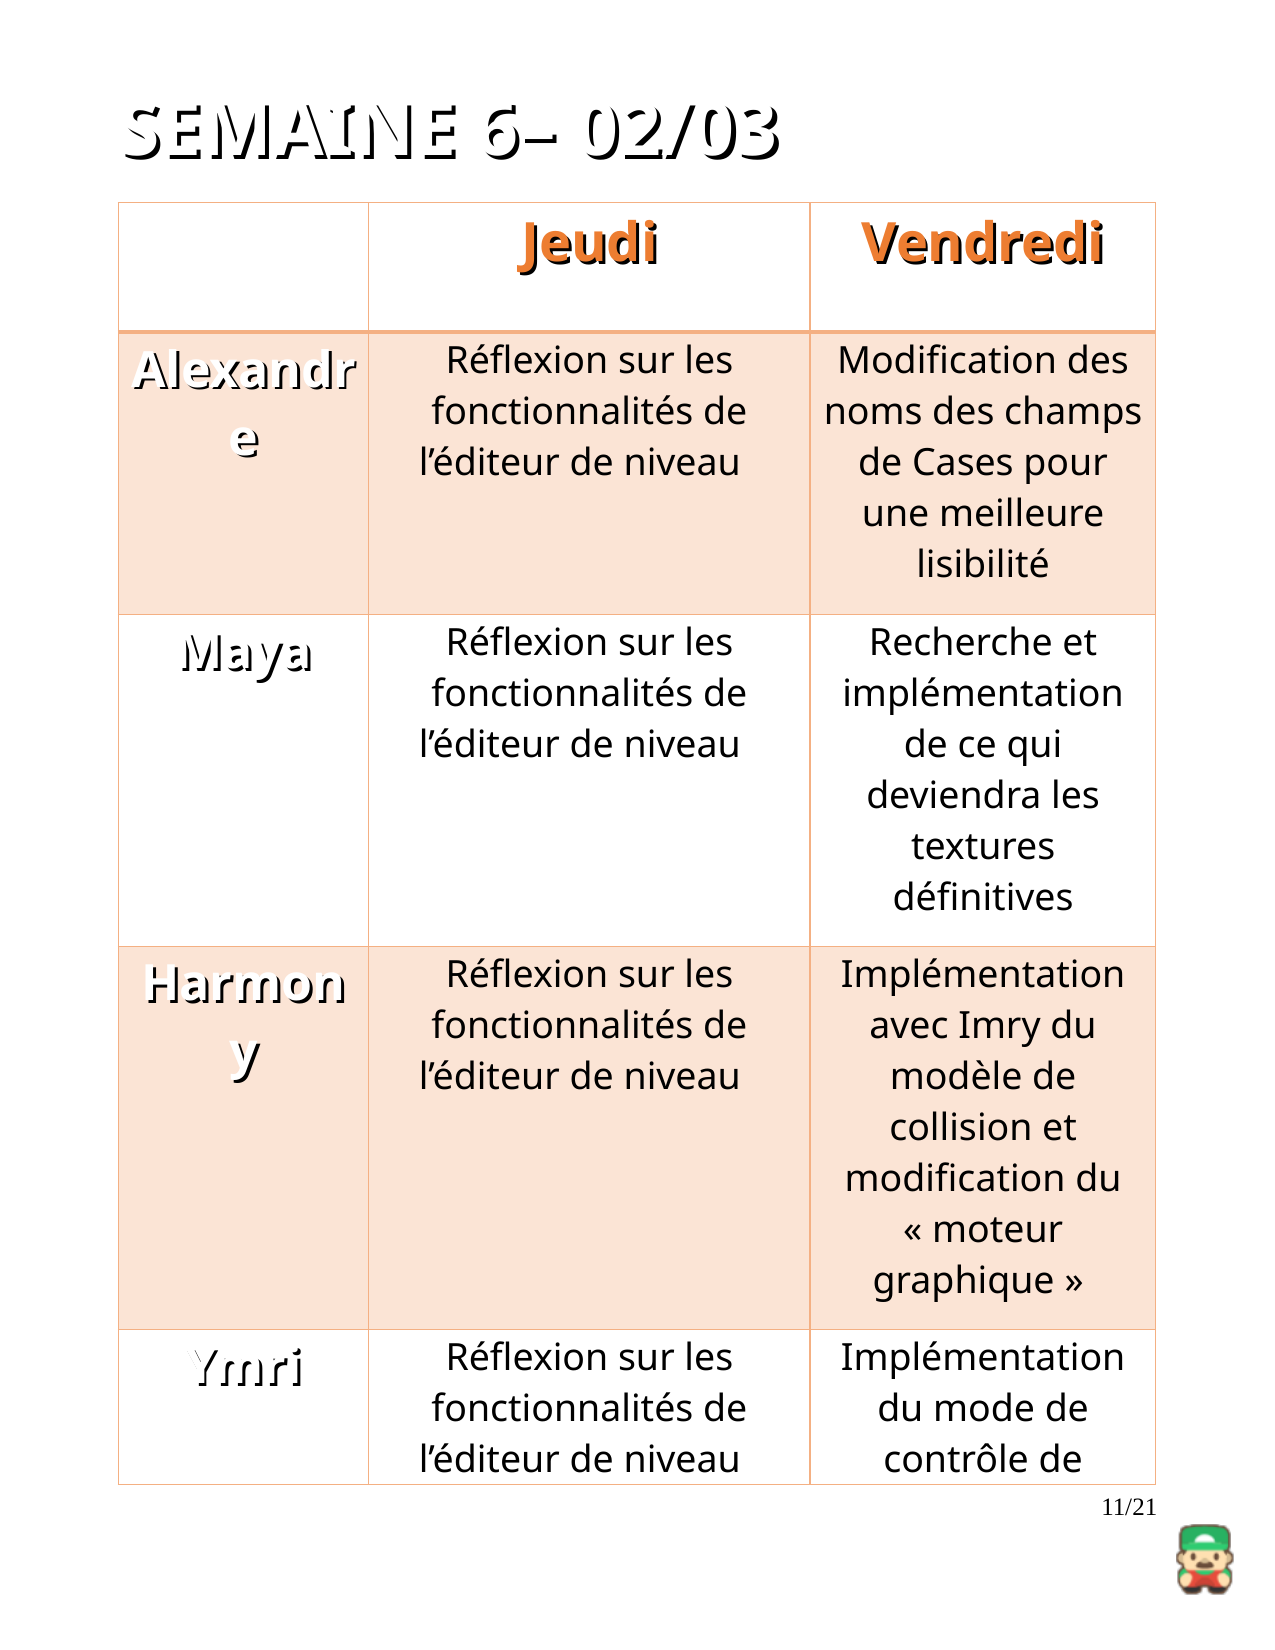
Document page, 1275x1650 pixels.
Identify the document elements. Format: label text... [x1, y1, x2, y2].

text SEMAINE 6– 02/03 [118, 75, 1157, 177]
table_header Jeudi [369, 203, 809, 330]
table_cell Recherche et implémentation de ce qui deviendra les textures définitives [811, 615, 1155, 946]
table_cell Réflexion sur les fonctionnalités de l’éditeur de niveau [369, 615, 809, 946]
table_cell Alexandre [119, 334, 368, 614]
table_cell Réflexion sur les fonctionnalités de l’éditeur de niveau [369, 1330, 809, 1483]
picture [1175, 1523, 1235, 1596]
table_cell Réflexion sur les fonctionnalités de l’éditeur de niveau [369, 947, 809, 1329]
table_cell Maya [119, 615, 368, 946]
table_cell Ymri [119, 1330, 368, 1483]
table_header Vendredi [811, 203, 1155, 330]
table_cell Implémentation avec Imry du modèle de collision et modification du « moteur graphique » [811, 947, 1155, 1329]
table_cell Modification des noms des champs de Cases pour une meilleure lisibilité [811, 334, 1155, 614]
table_cell Harmony [119, 947, 368, 1329]
table_header [119, 203, 368, 330]
table_cell Implémentation du mode de contrôle de [811, 1330, 1155, 1483]
table_cell Réflexion sur les fonctionnalités de l’éditeur de niveau [369, 334, 809, 614]
